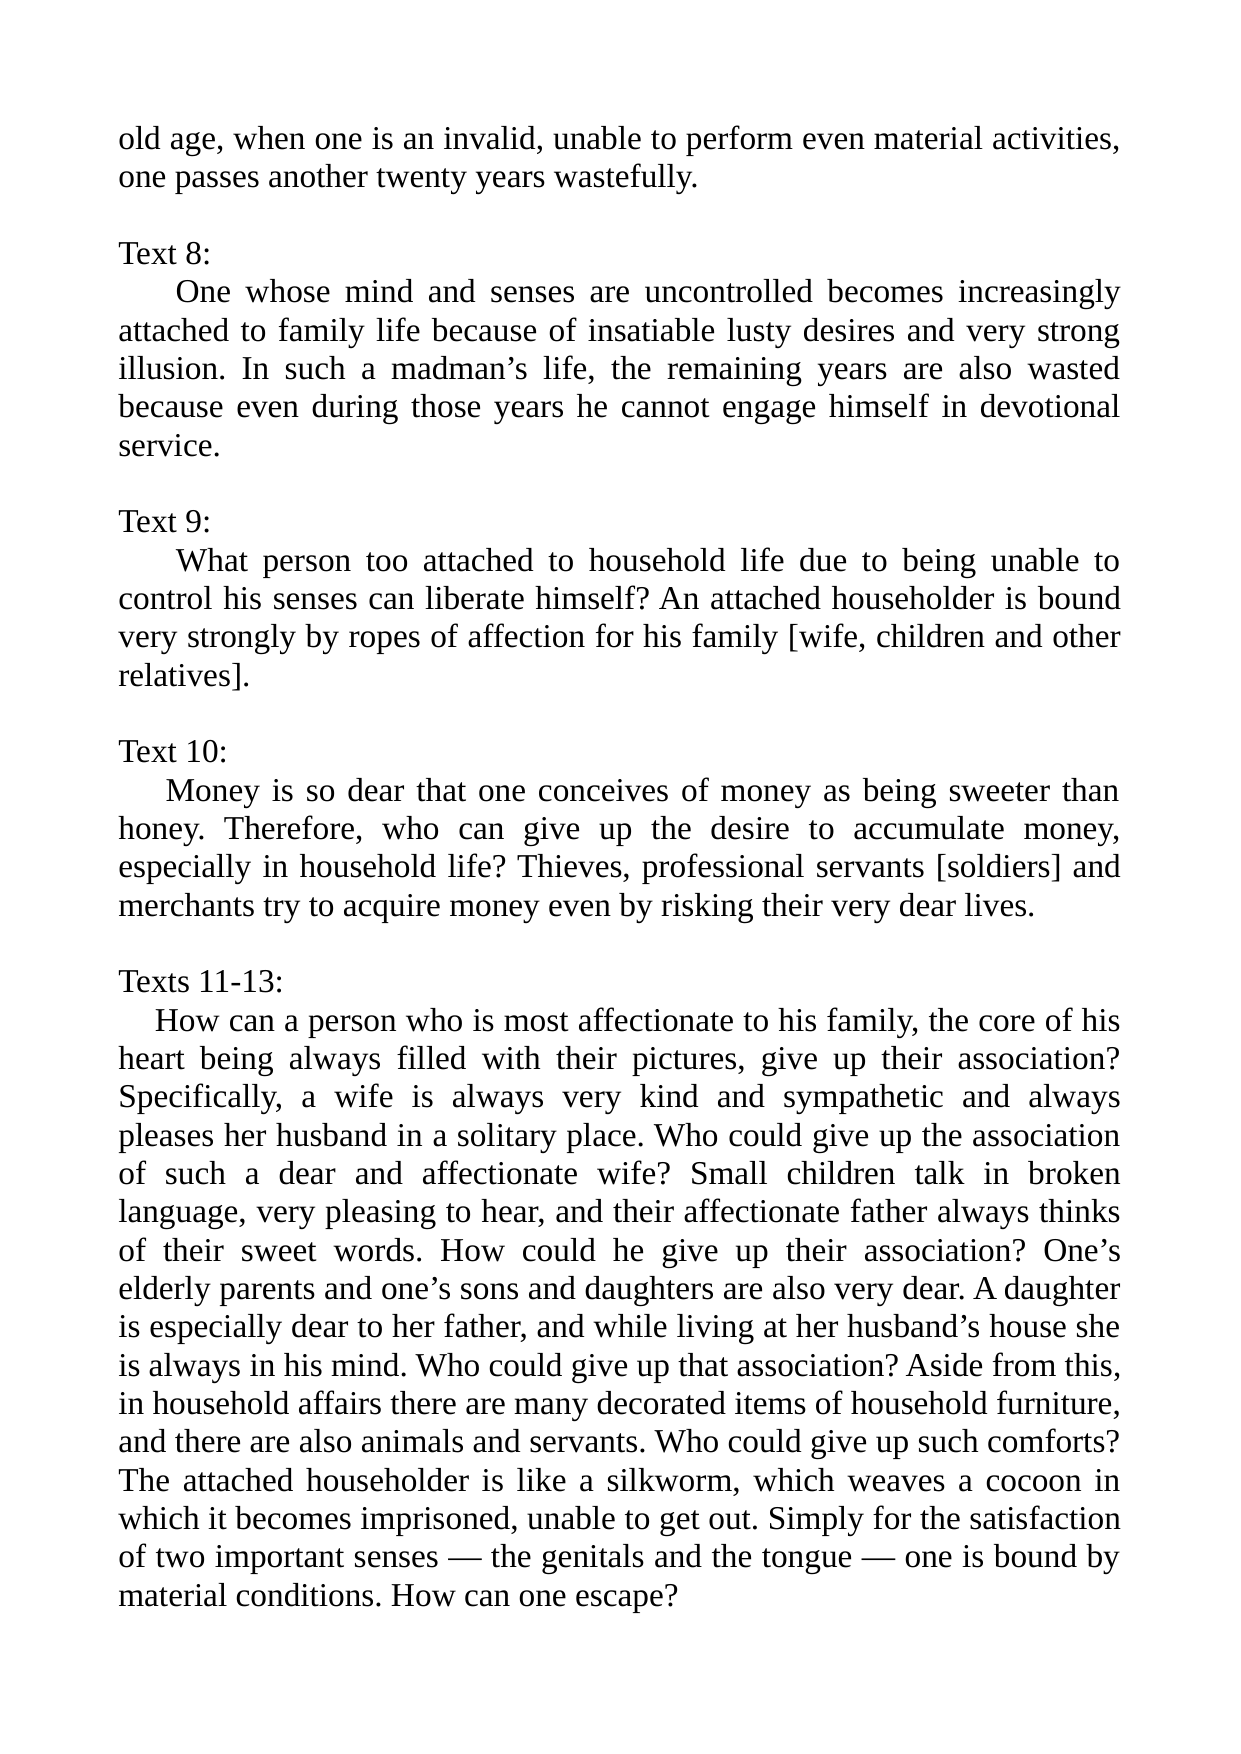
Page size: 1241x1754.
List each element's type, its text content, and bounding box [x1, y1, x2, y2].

text One whose mind and senses are uncontrolled becomes increasingly attached to family life because of insatiable lusty desires and very strong illusion. In such a madman’s life, the remaining years are also wasted because even during those years he cannot engage himself in devotional service. [118, 271, 1122, 463]
text Text 10: [118, 731, 1122, 770]
text What person too attached to household life due to being unable to control his senses can liberate himself? An attached householder is bound very strongly by ropes of affection for his family [wife, children and other relatives]. [118, 540, 1122, 693]
text old age, when one is an invalid, unable to perform even material activities, one passes another twenty years wastefully. [118, 118, 1122, 195]
text Text 9: [118, 501, 1122, 540]
text How can a person who is most affectionate to his family, the core of his heart being always filled with their pictures, give up their association? Specifically, a wife is always very kind and sympathetic and always pleases her husband in a solitary place. Who could give up the association of such a dear and affectionate wife? Small children talk in broken language, very pleasing to hear, and their affectionate father always thinks of their sweet words. How could he give up their association? One’s elderly parents and one’s sons and daughters are also very dear. A daughter is especially dear to her father, and while living at her husband’s house she is always in his mind. Who could give up that association? Aside from this, in household affairs there are many decorated items of household furniture, and there are also animals and servants. Who could give up such comforts? The attached householder is like a silkworm, which weaves a cocoon in which it becomes imprisoned, unable to get out. Simply for the satisfaction of two important senses — the genitals and the tongue — one is bound by material conditions. How can one escape? [118, 1000, 1122, 1613]
text Text 8: [118, 233, 1122, 271]
text Texts 11-13: [118, 961, 1122, 1000]
text Money is so dear that one conceives of money as being sweeter than honey. Therefore, who can give up the desire to accumulate money, especially in household life? Thieves, professional servants [soldiers] and merchants try to acquire money even by risking their very dear lives. [118, 770, 1122, 923]
